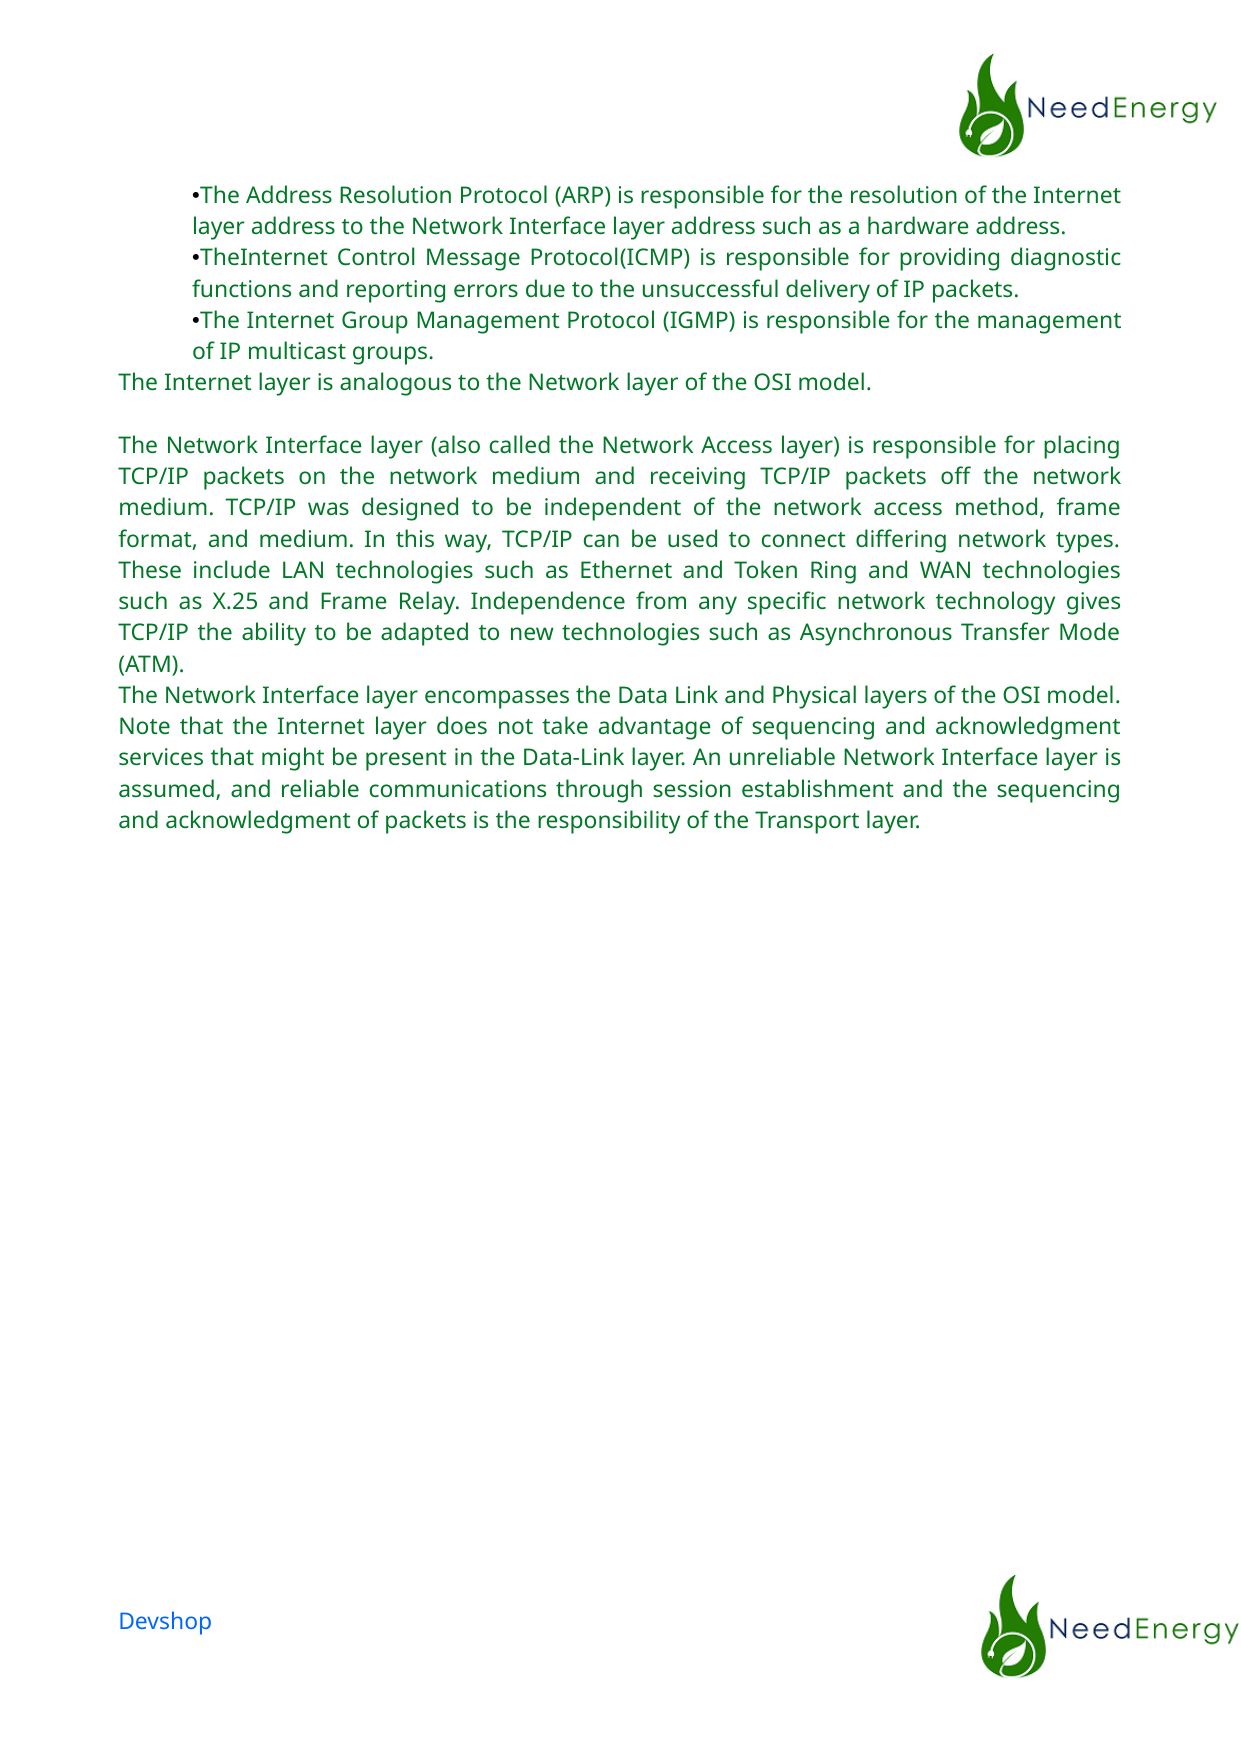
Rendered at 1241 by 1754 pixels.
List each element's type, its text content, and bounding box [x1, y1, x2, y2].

text The Network Interface layer (also called the Network Access layer) is responsible for placing TCP/IP packets on the network medium and receiving TCP/IP packets off the network medium. TCP/IP was designed to be independent of the network access method, frame format, and medium. In this way, TCP/IP can be used to connect differing network types. These include LAN technologies such as Ethernet and Token Ring and WAN technologies such as X.25 and Frame Relay. Independence from any specific network technology gives TCP/IP the ability to be adapted to new technologies such as Asynchronous Transfer Mode (ATM). [118, 429, 1122, 679]
text The Network Interface layer encompasses the Data Link and Physical layers of the OSI model. Note that the Internet layer does not take advantage of sequencing and acknowledgment services that might be present in the Data-Link layer. An unreliable Network Interface layer is assumed, and reliable communications through session establishment and the sequencing and acknowledgment of packets is the responsibility of the Transport layer. [118, 679, 1122, 835]
list TheInternet Control Message Protocol(ICMP) is responsible for providing diagnostic functions and reporting errors due to the unsuccessful delivery of IP packets. [118, 241, 1122, 304]
text The Internet layer is analogous to the Network layer of the OSI model. [118, 366, 1122, 398]
picture [956, 53, 1219, 167]
list The Address Resolution Protocol (ARP) is responsible for the resolution of the Internet layer address to the Network Interface layer address such as a hardware address. [118, 179, 1122, 241]
list The Internet Group Management Protocol (IGMP) is responsible for the management of IP multicast groups. [118, 304, 1122, 366]
picture [977, 1575, 1241, 1688]
